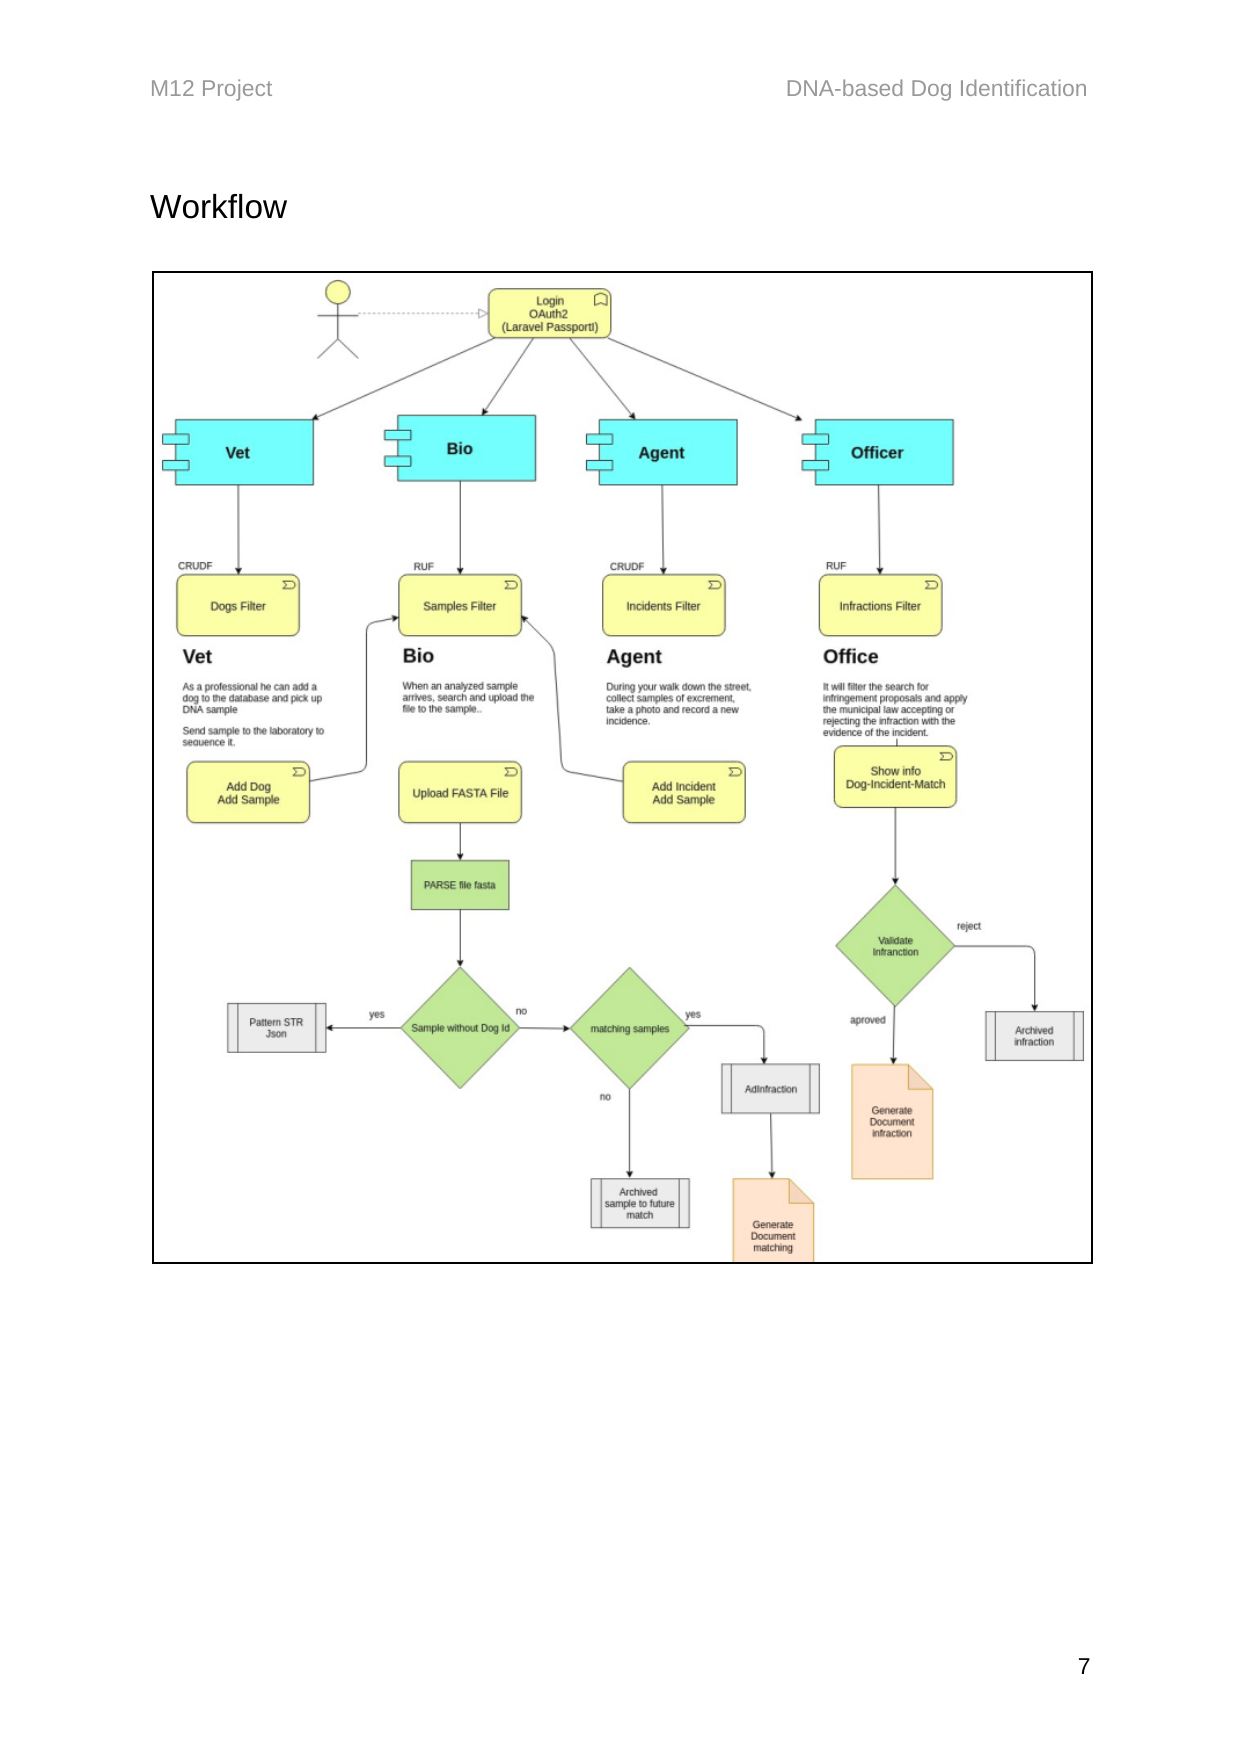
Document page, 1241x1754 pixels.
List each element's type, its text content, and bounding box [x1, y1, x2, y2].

picture [154, 273, 1091, 1262]
subtitle Workflow [150, 187, 1090, 226]
